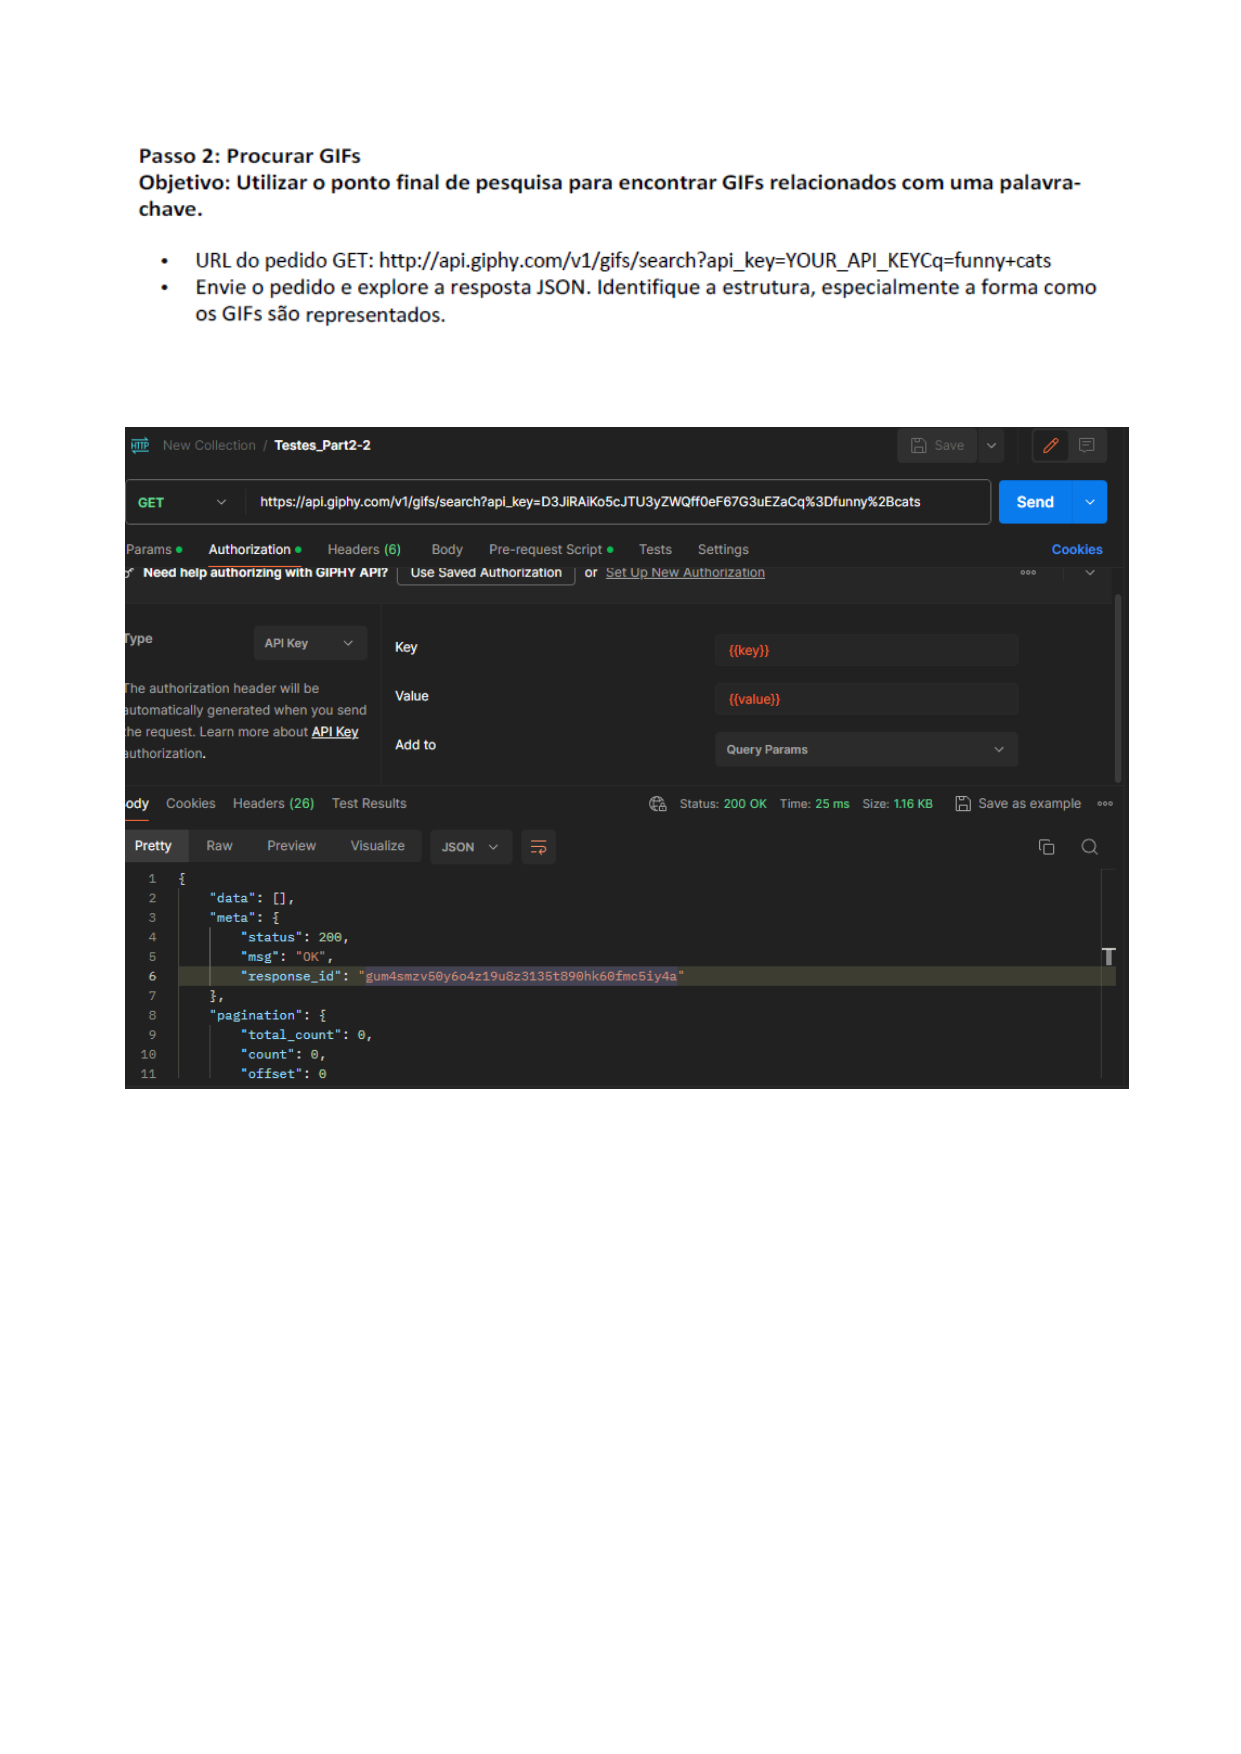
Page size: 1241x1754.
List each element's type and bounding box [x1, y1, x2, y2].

picture [125, 427, 1129, 1089]
picture [118, 118, 1123, 355]
